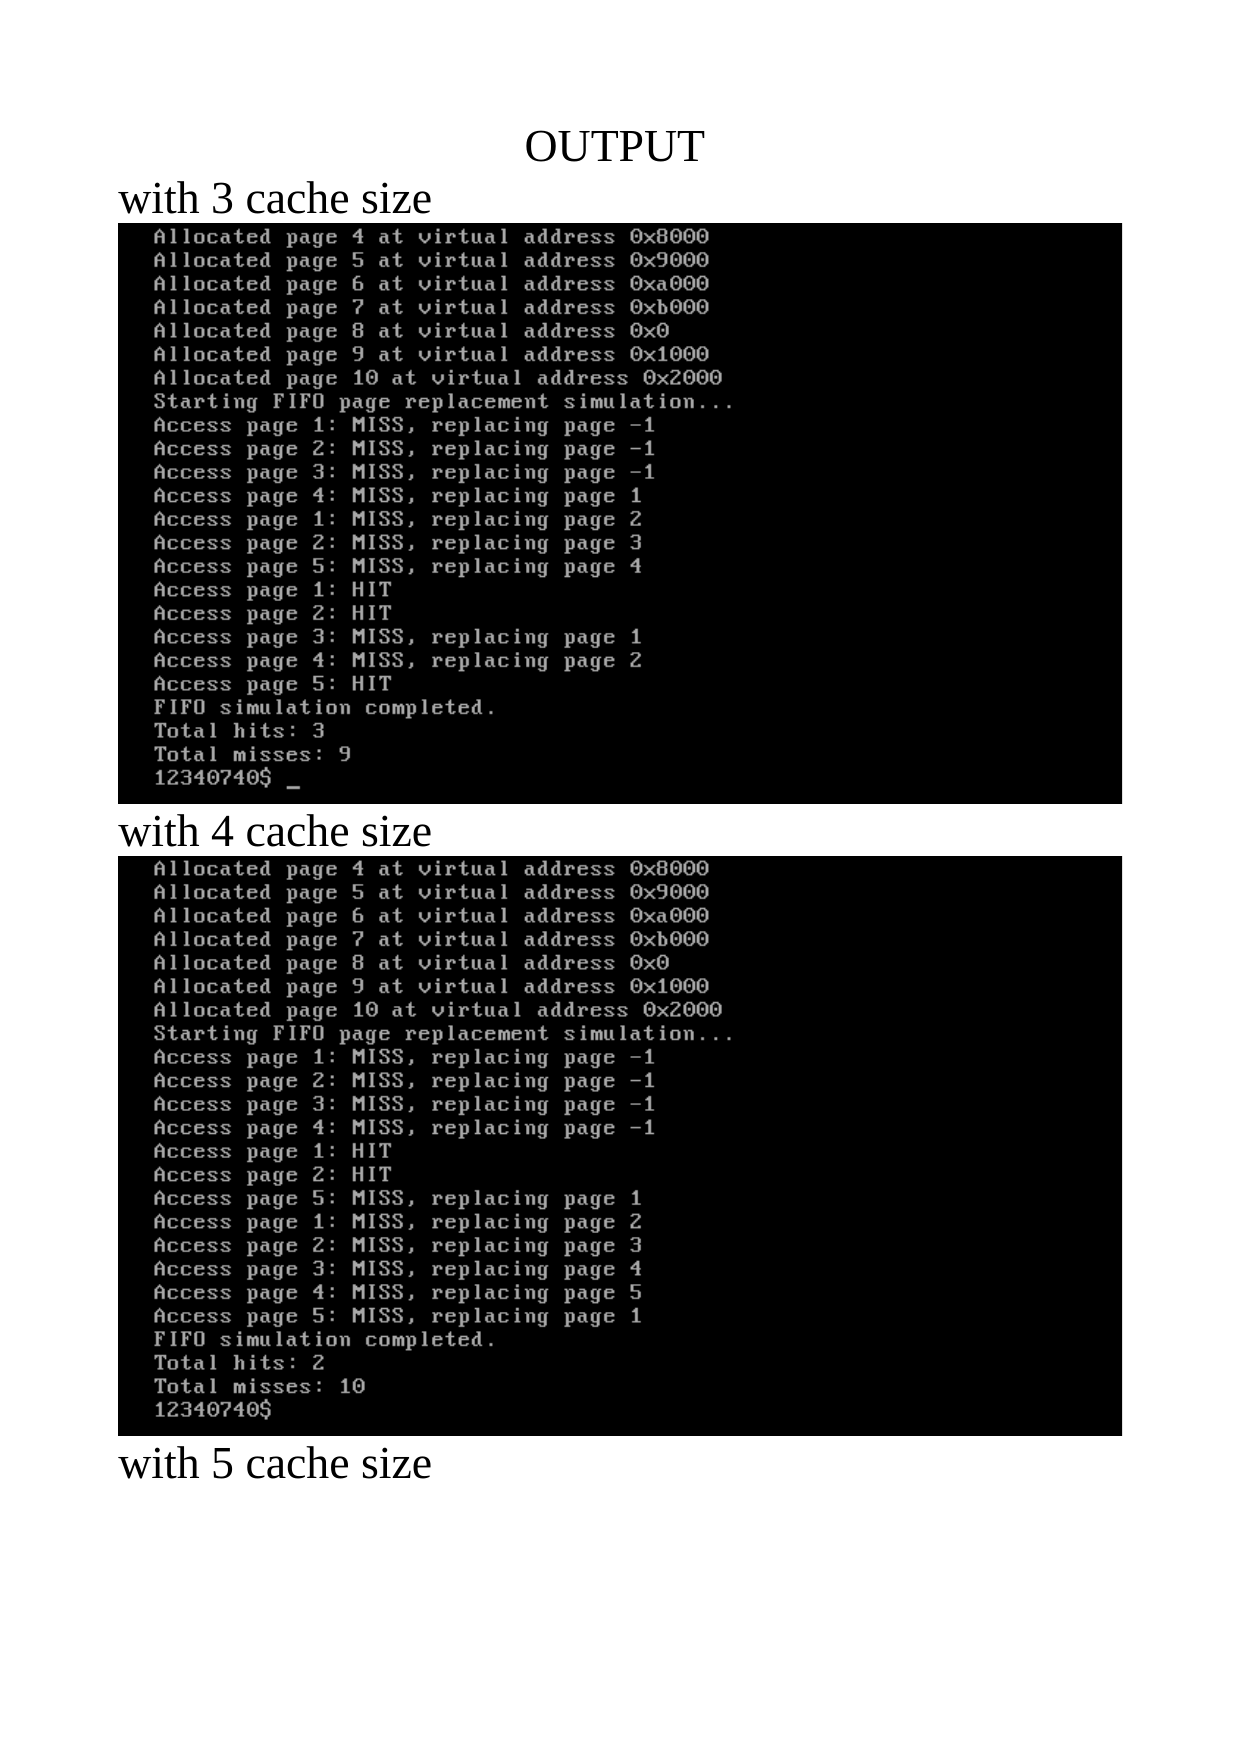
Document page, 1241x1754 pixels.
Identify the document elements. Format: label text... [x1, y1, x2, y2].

text with 5 cache size [118, 1436, 1122, 1488]
text OUTPUT [118, 118, 1122, 171]
picture [118, 223, 1123, 804]
picture [118, 856, 1123, 1436]
text with 3 cache size [118, 171, 1122, 223]
text with 4 cache size [118, 804, 1122, 856]
